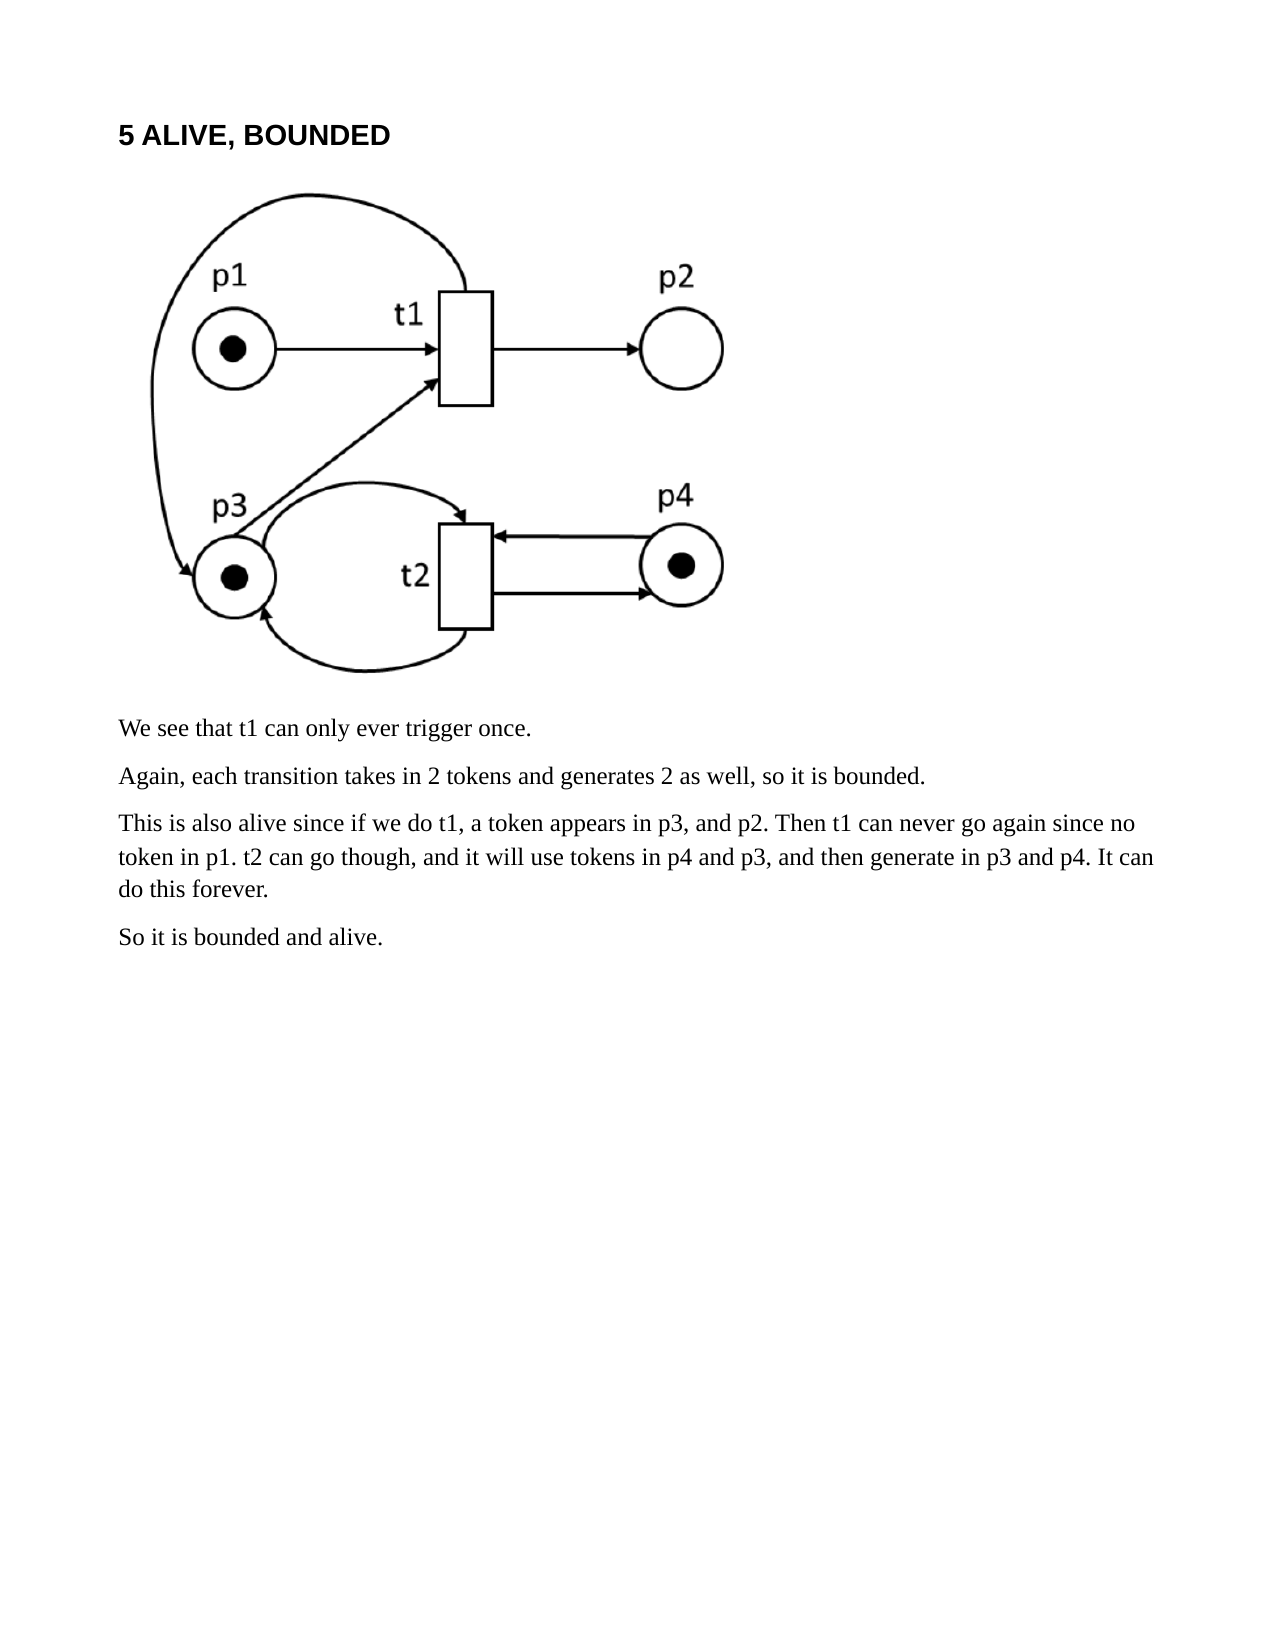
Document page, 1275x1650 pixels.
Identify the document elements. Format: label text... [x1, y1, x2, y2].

subtitle 5 ALIVE, BOUNDED [118, 118, 1157, 152]
text We see that t1 can only ever trigger once. [118, 713, 1157, 742]
text Again, each transition takes in 2 tokens and generates 2 as well, so it is bounded. [118, 761, 1157, 790]
picture [118, 164, 750, 695]
text So it is bounded and alive. [118, 922, 1157, 951]
text This is also alive since if we do t1, a token appears in p3, and p2. Then t1 can never go again since no token in p1. t2 can go though, and it will use tokens in p4 and p3, and then generate in p3 and p4. It can do this forever. [118, 808, 1157, 903]
